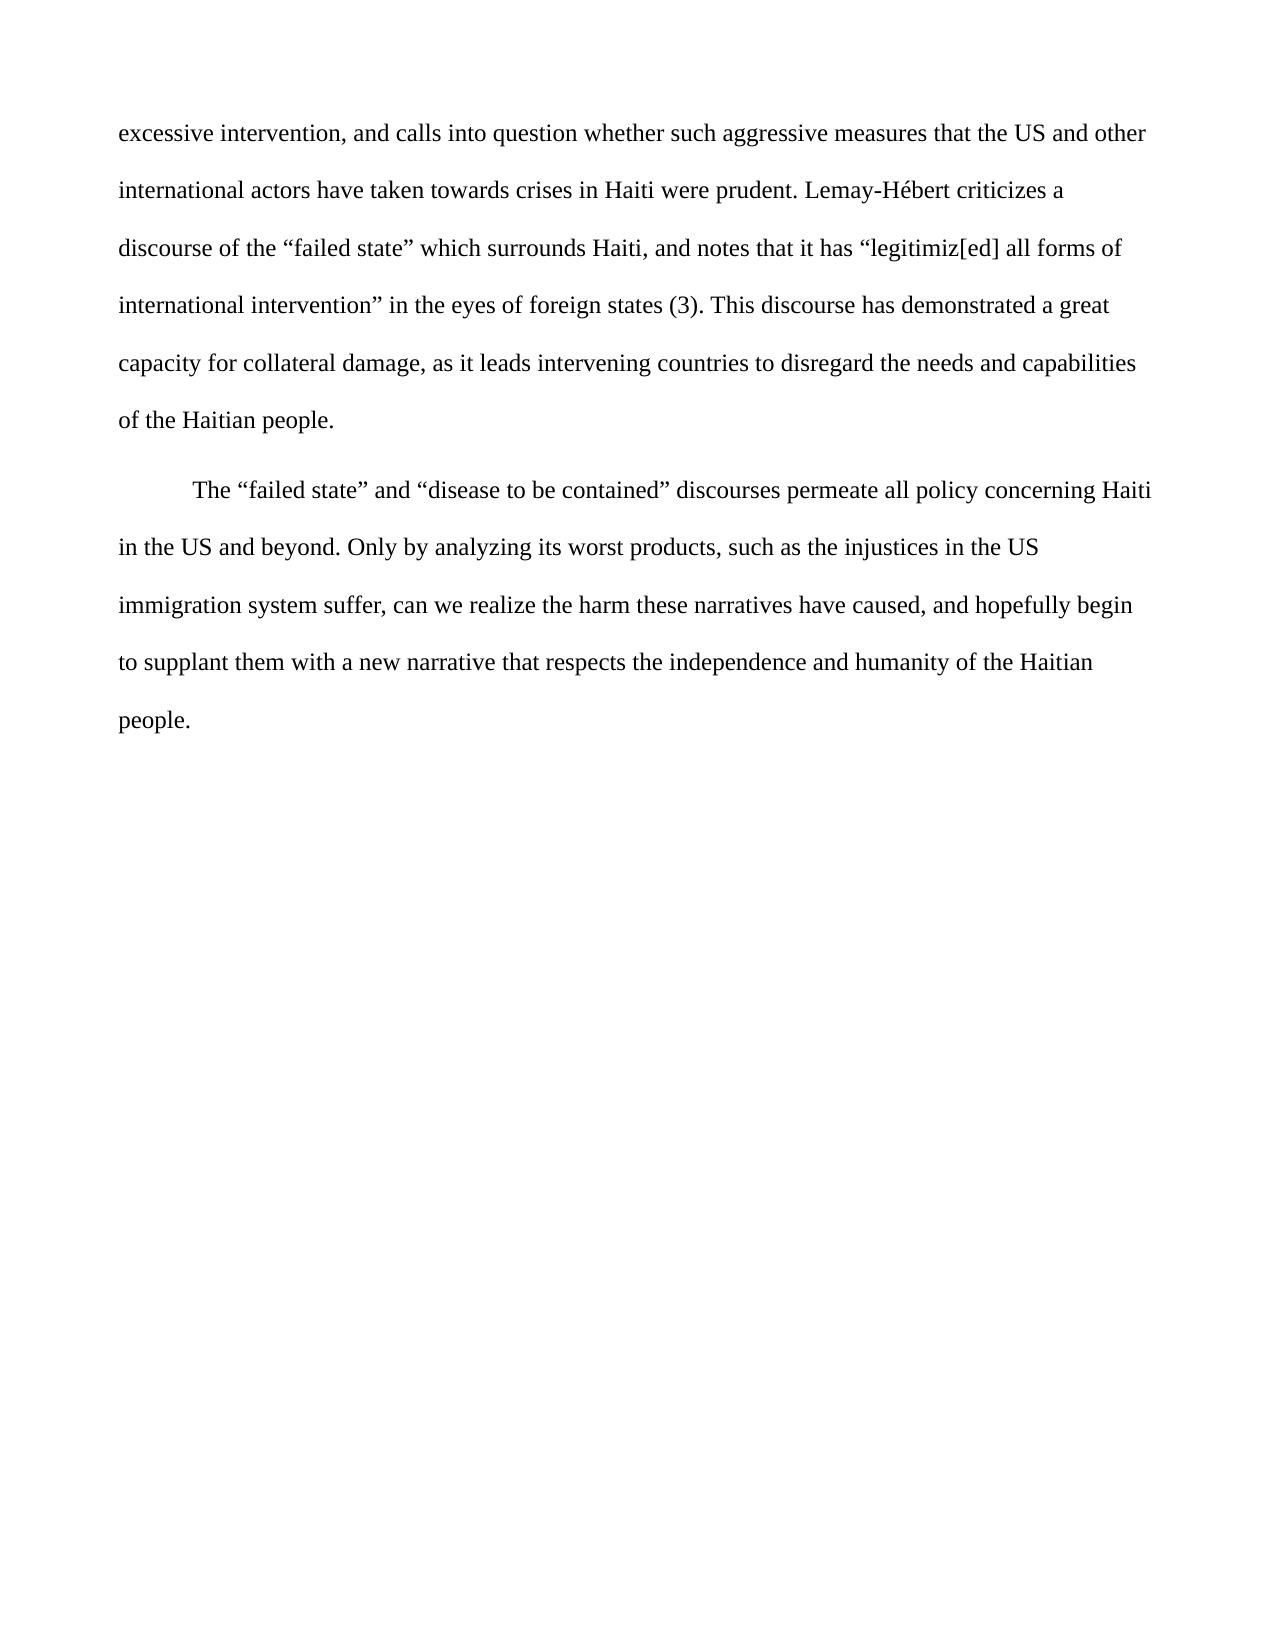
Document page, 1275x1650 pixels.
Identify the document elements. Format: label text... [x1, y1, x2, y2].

text The “failed state” and “disease to be contained” discourses permeate all policy concerning Haiti in the US and beyond. Only by analyzing its worst products, such as the injustices in the US immigration system suffer, can we realize the harm these narratives have caused, and hopefully begin to supplant them with a new narrative that respects the independence and humanity of the Haitian people. [118, 475, 1157, 734]
text excessive intervention, and calls into question whether such aggressive measures that the US and other international actors have taken towards crises in Haiti were prudent. Lemay-Hébert criticizes a discourse of the “failed state” which surrounds Haiti, and notes that it has “legitimiz[ed] all forms of international intervention” in the eyes of foreign states (3). This discourse has demonstrated a great capacity for collateral damage, as it leads intervening countries to disregard the needs and capabilities of the Haitian people. [118, 118, 1157, 434]
